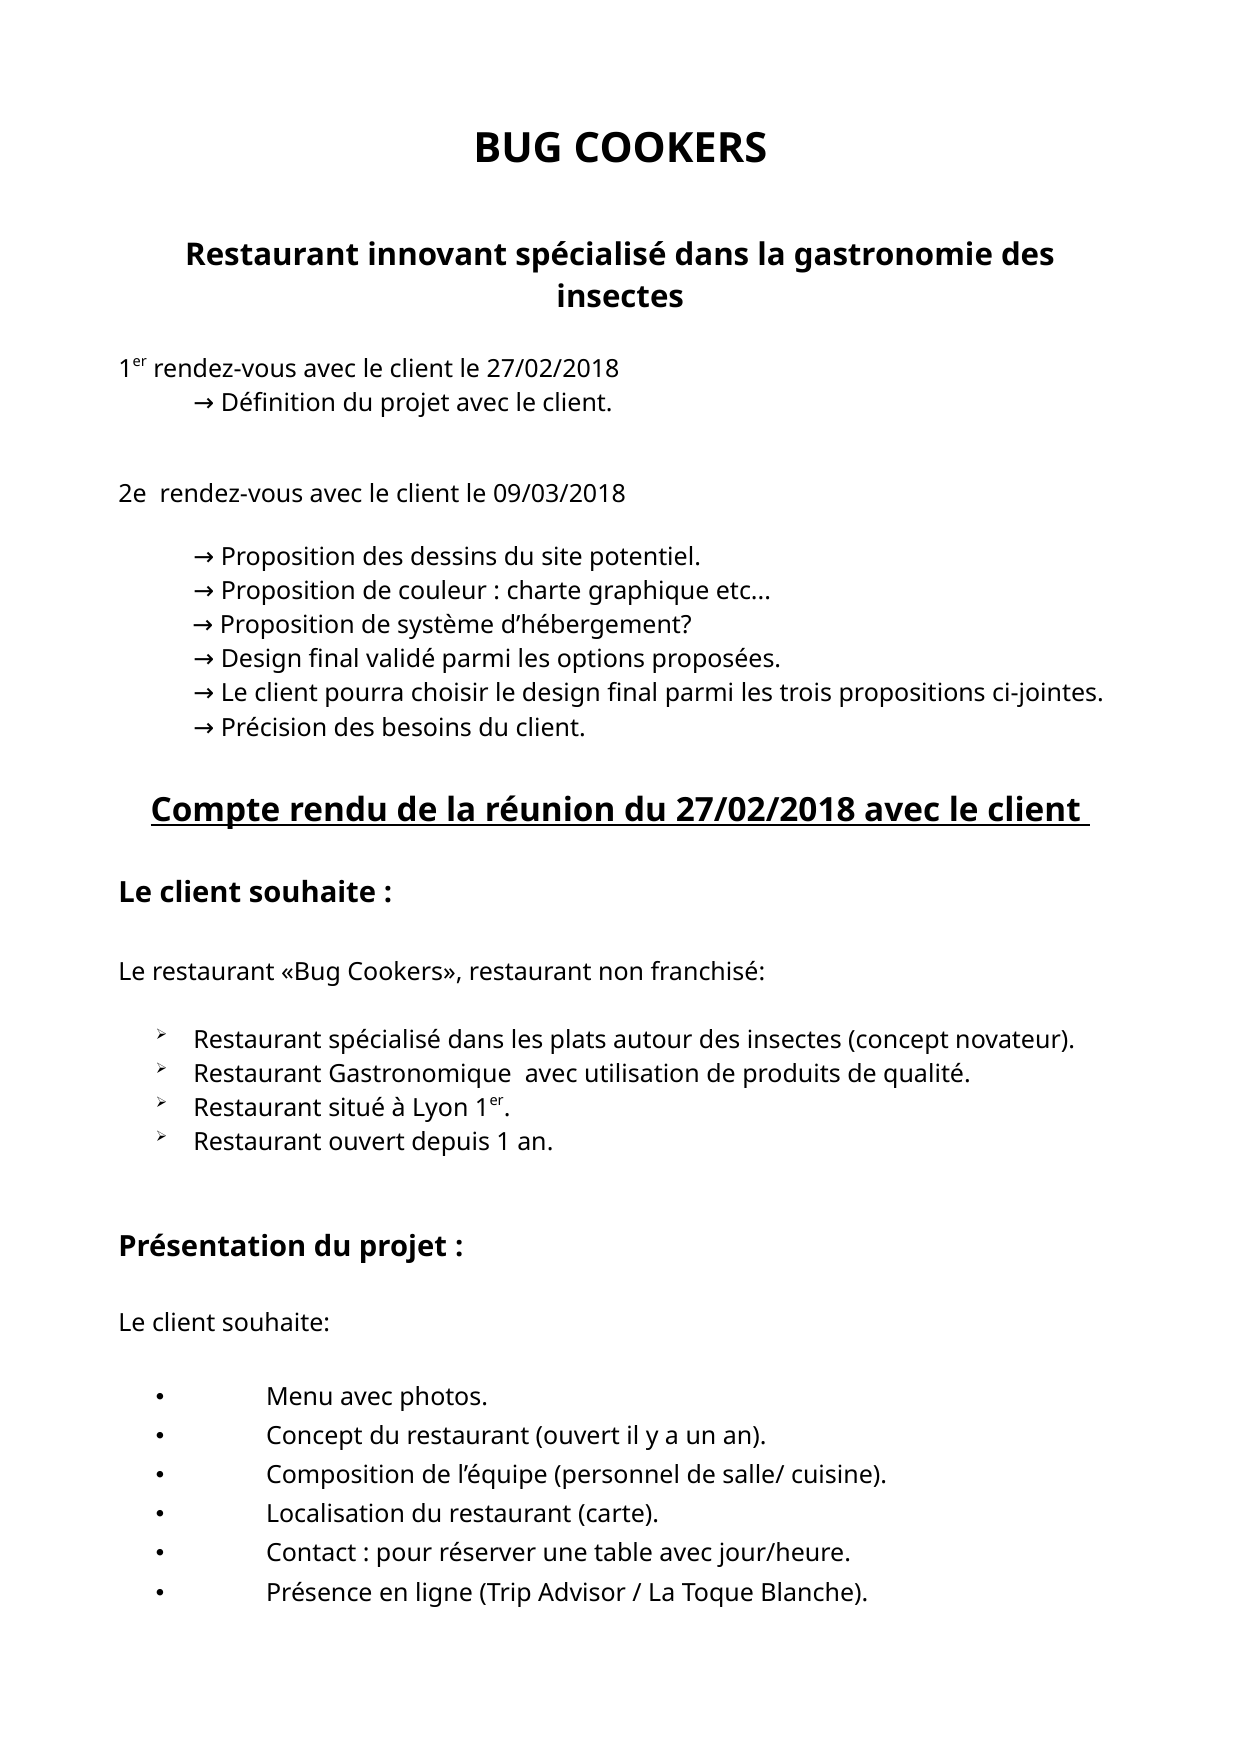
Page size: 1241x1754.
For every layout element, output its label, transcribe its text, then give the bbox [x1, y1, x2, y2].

text Le client souhaite : [118, 871, 1122, 911]
list Menu avec photos. [156, 1378, 1122, 1412]
list Restaurant ouvert depuis 1 an. [156, 1123, 1122, 1158]
text → Proposition de système d’hébergement? [118, 607, 1122, 641]
text 1er rendez-vous avec le client le 27/02/2018 [118, 350, 1122, 384]
text Compte rendu de la réunion du 27/02/2018 avec le client [118, 786, 1122, 831]
list Restaurant spécialisé dans les plats autour des insectes (concept novateur). [156, 1021, 1122, 1055]
text → Design final validé parmi les options proposées. [193, 641, 1122, 675]
text Le client souhaite: [118, 1305, 1122, 1339]
list Composition de l’équipe (personnel de salle/ cuisine). [156, 1457, 1122, 1491]
text Restaurant innovant spécialisé dans la gastronomie des insectes [118, 232, 1122, 317]
list Localisation du restaurant (carte). [156, 1496, 1122, 1530]
list Contact : pour réserver une table avec jour/heure. [156, 1535, 1122, 1569]
list Restaurant situé à Lyon 1er. [156, 1089, 1122, 1123]
text Le restaurant «Bug Cookers», restaurant non franchisé: [118, 953, 1122, 987]
text → Précision des besoins du client. [193, 709, 1122, 743]
list → Proposition des dessins du site potentiel. [156, 539, 1122, 573]
text Présentation du projet : [118, 1226, 1122, 1265]
list Concept du restaurant (ouvert il y a un an). [156, 1417, 1122, 1452]
list Présence en ligne (Trip Advisor / La Toque Blanche). [156, 1574, 1122, 1608]
text → Le client pourra choisir le design final parmi les trois propositions ci-jointes. [193, 675, 1122, 709]
list → Définition du projet avec le client. [156, 384, 1122, 418]
text 2e rendez-vous avec le client le 09/03/2018 [118, 476, 1122, 510]
list → Proposition de couleur : charte graphique etc... [156, 573, 1122, 607]
list Restaurant Gastronomique avec utilisation de produits de qualité. [156, 1055, 1122, 1089]
text BUG COOKERS [118, 118, 1122, 175]
